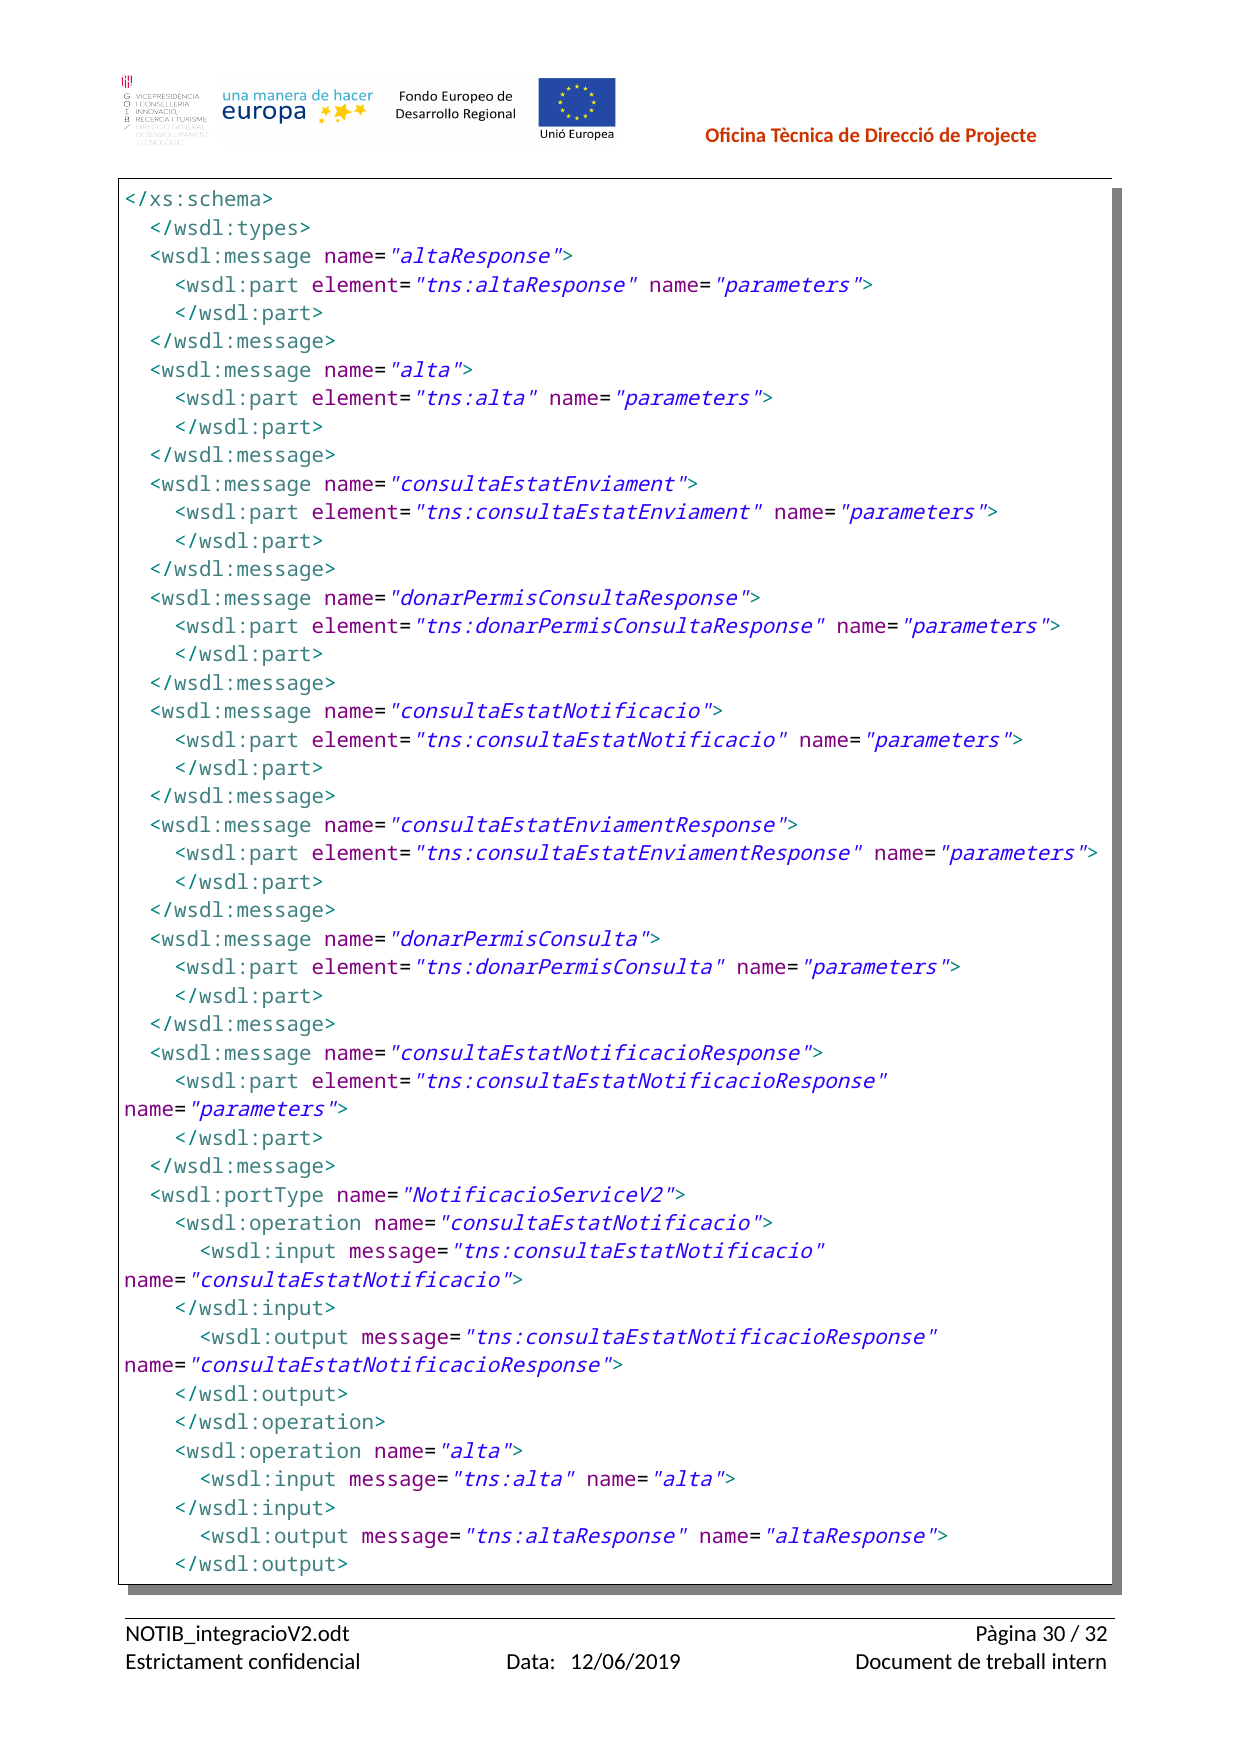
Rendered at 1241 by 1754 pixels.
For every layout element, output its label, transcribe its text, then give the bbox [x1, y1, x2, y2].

table_header </xs:schema> </wsdl:types> <wsdl:message name="altaResponse"> <wsdl:part element="tns:altaResponse" name="parameters"> </wsdl:part> </wsdl:message> <wsdl:message name="alta"> <wsdl:part element="tns:alta" name="parameters"> </wsdl:part> </wsdl:message> <wsdl:message name="consultaEstatEnviament"> <wsdl:part element="tns:consultaEstatEnviament" name="parameters"> </wsdl:part> </wsdl:message> <wsdl:message name="donarPermisConsultaResponse"> <wsdl:part element="tns:donarPermisConsultaResponse" name="parameters"> </wsdl:part> </wsdl:message> <wsdl:message name="consultaEstatNotificacio"> <wsdl:part element="tns:consultaEstatNotificacio" name="parameters"> </wsdl:part> </wsdl:message> <wsdl:message name="consultaEstatEnviamentResponse"> <wsdl:part element="tns:consultaEstatEnviamentResponse" name="parameters"> </wsdl:part> </wsdl:message> <wsdl:message name="donarPermisConsulta"> <wsdl:part element="tns:donarPermisConsulta" name="parameters"> </wsdl:part> </wsdl:message> <wsdl:message name="consultaEstatNotificacioResponse"> <wsdl:part element="tns:consultaEstatNotificacioResponse" name="parameters"> </wsdl:part> </wsdl:message> <wsdl:portType name="NotificacioServiceV2"> <wsdl:operation name="consultaEstatNotificacio"> <wsdl:input message="tns:consultaEstatNotificacio" name="consultaEstatNotificacio"> </wsdl:input> <wsdl:output message="tns:consultaEstatNotificacioResponse" name="consultaEstatNotificacioResponse"> </wsdl:output> </wsdl:operation> <wsdl:operation name="alta"> <wsdl:input message="tns:alta" name="alta"> </wsdl:input> <wsdl:output message="tns:altaResponse" name="altaResponse"> </wsdl:output> [119, 179, 1112, 1584]
picture [118, 73, 213, 147]
picture [219, 73, 621, 147]
